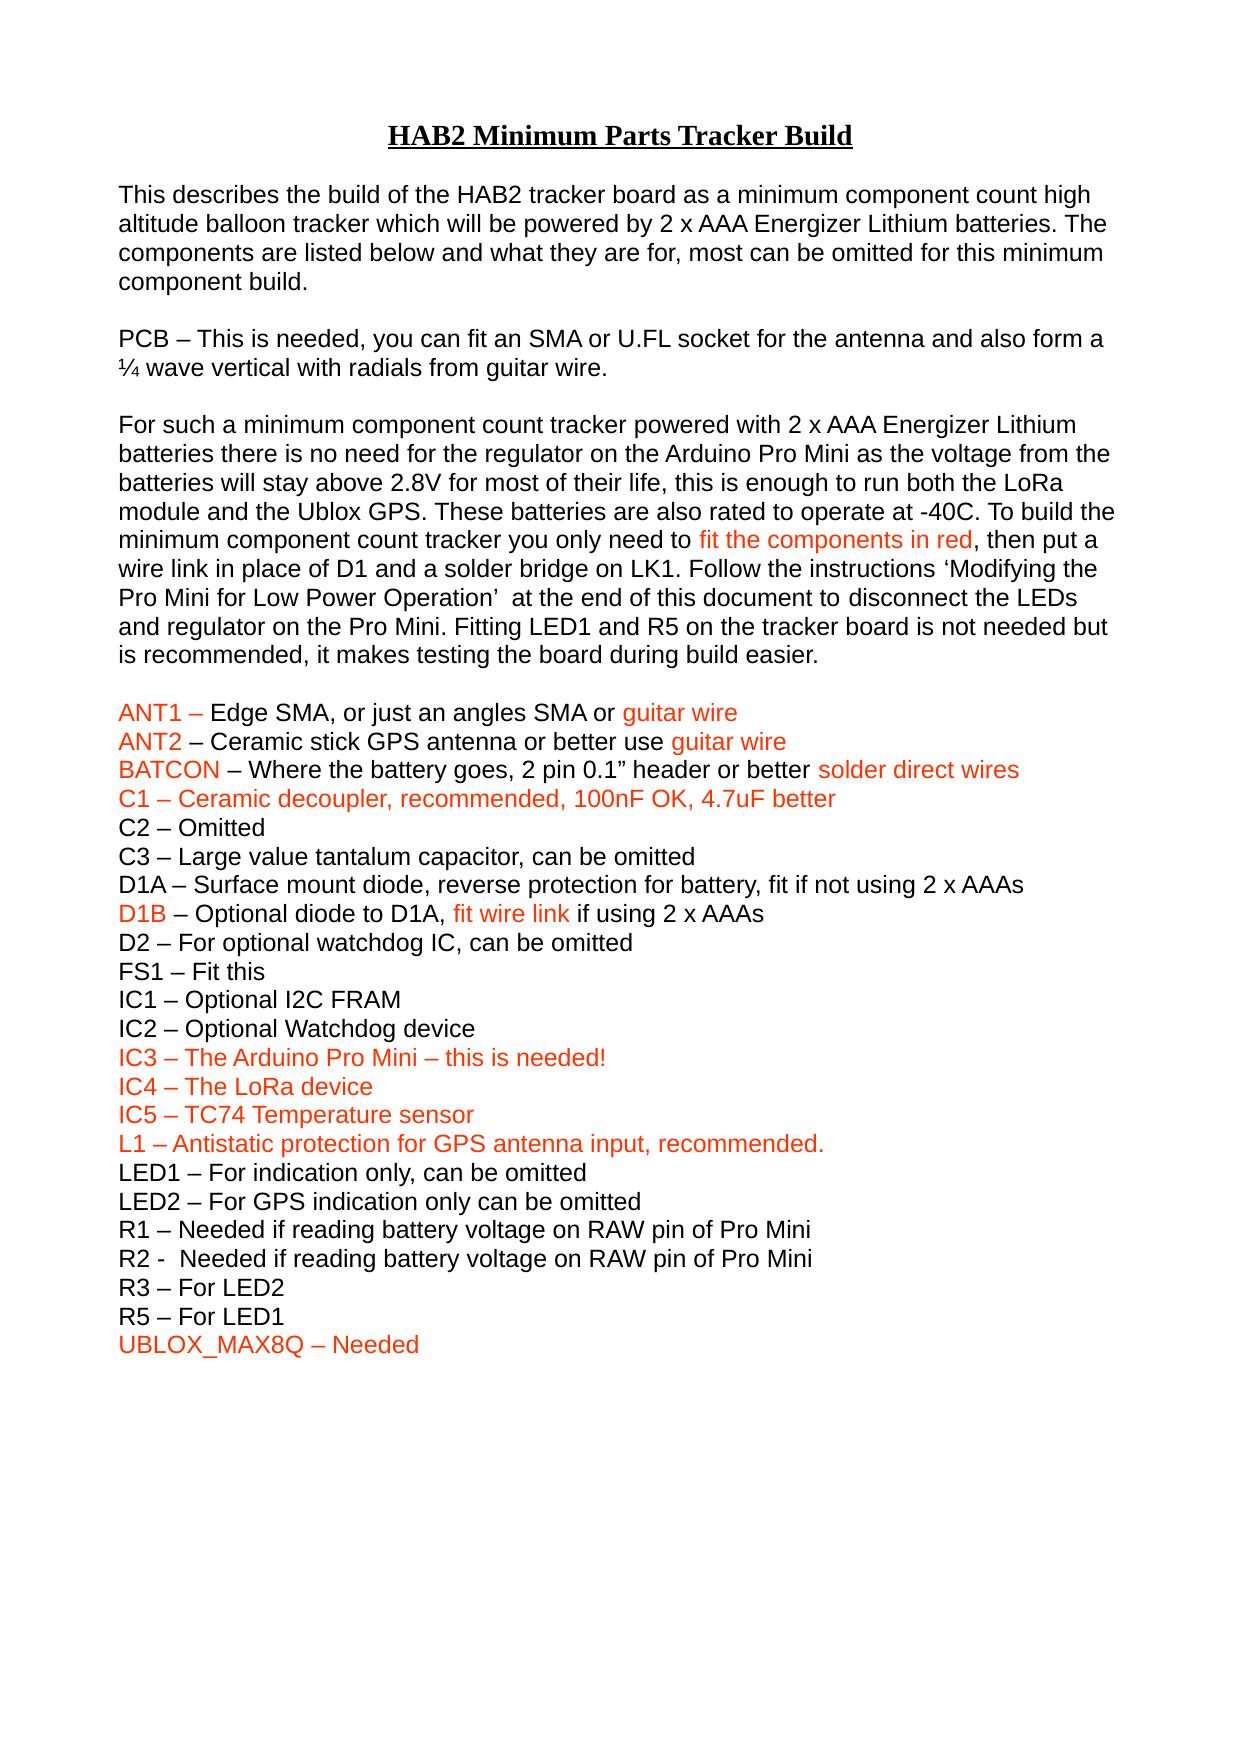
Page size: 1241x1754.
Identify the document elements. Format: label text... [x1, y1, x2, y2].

text D2 – For optional watchdog IC, can be omitted [118, 928, 1122, 957]
text IC1 – Optional I2C FRAM [118, 985, 1122, 1014]
text C2 – Omitted [118, 813, 1122, 842]
text R2 - Needed if reading battery voltage on RAW pin of Pro Mini [118, 1244, 1122, 1273]
text C3 – Large value tantalum capacitor, can be omitted [118, 842, 1122, 870]
text L1 – Antistatic protection for GPS antenna input, recommended. [118, 1129, 1122, 1158]
text D1B – Optional diode to D1A, fit wire link if using 2 x AAAs [118, 899, 1122, 928]
text FS1 – Fit this [118, 957, 1122, 985]
text C1 – Ceramic decoupler, recommended, 100nF OK, 4.7uF better [118, 784, 1122, 813]
text LED1 – For indication only, can be omitted [118, 1158, 1122, 1187]
text UBLOX_MAX8Q – Needed [118, 1330, 1122, 1359]
text IC2 – Optional Watchdog device [118, 1014, 1122, 1043]
text D1A – Surface mount diode, reverse protection for battery, fit if not using 2 x AAAs [118, 870, 1122, 899]
text ANT2 – Ceramic stick GPS antenna or better use guitar wire [118, 727, 1122, 755]
text IC4 – The LoRa device [118, 1072, 1122, 1100]
text R5 – For LED1 [118, 1302, 1122, 1330]
text PCB – This is needed, you can fit an SMA or U.FL socket for the antenna and also form a ¼ wave vertical with radials from guitar wire. [118, 324, 1122, 382]
text This describes the build of the HAB2 tracker board as a minimum component count high altitude balloon tracker which will be powered by 2 x AAA Energizer Lithium batteries. The components are listed below and what they are for, most can be omitted for this minimum component build. [118, 180, 1122, 295]
text For such a minimum component count tracker powered with 2 x AAA Energizer Lithium batteries there is no need for the regulator on the Arduino Pro Mini as the voltage from the batteries will stay above 2.8V for most of their life, this is enough to run both the LoRa module and the Ublox GPS. These batteries are also rated to operate at -40C. To build the minimum component count tracker you only need to fit the components in red, then put a wire link in place of D1 and a solder bridge on LK1. Follow the instructions ‘Modifying the Pro Mini for Low Power Operation’ at the end of this document to disconnect the LEDs and regulator on the Pro Mini. Fitting LED1 and R5 on the tracker board is not needed but is recommended, it makes testing the board during build easier. [118, 410, 1122, 669]
text IC3 – The Arduino Pro Mini – this is needed! [118, 1043, 1122, 1072]
text R1 – Needed if reading battery voltage on RAW pin of Pro Mini [118, 1215, 1122, 1244]
text LED2 – For GPS indication only can be omitted [118, 1187, 1122, 1215]
text HAB2 Minimum Parts Tracker Build [118, 118, 1122, 152]
text IC5 – TC74 Temperature sensor [118, 1100, 1122, 1129]
text BATCON – Where the battery goes, 2 pin 0.1” header or better solder direct wires [118, 755, 1122, 784]
text R3 – For LED2 [118, 1273, 1122, 1302]
text ANT1 – Edge SMA, or just an angles SMA or guitar wire [118, 698, 1122, 727]
